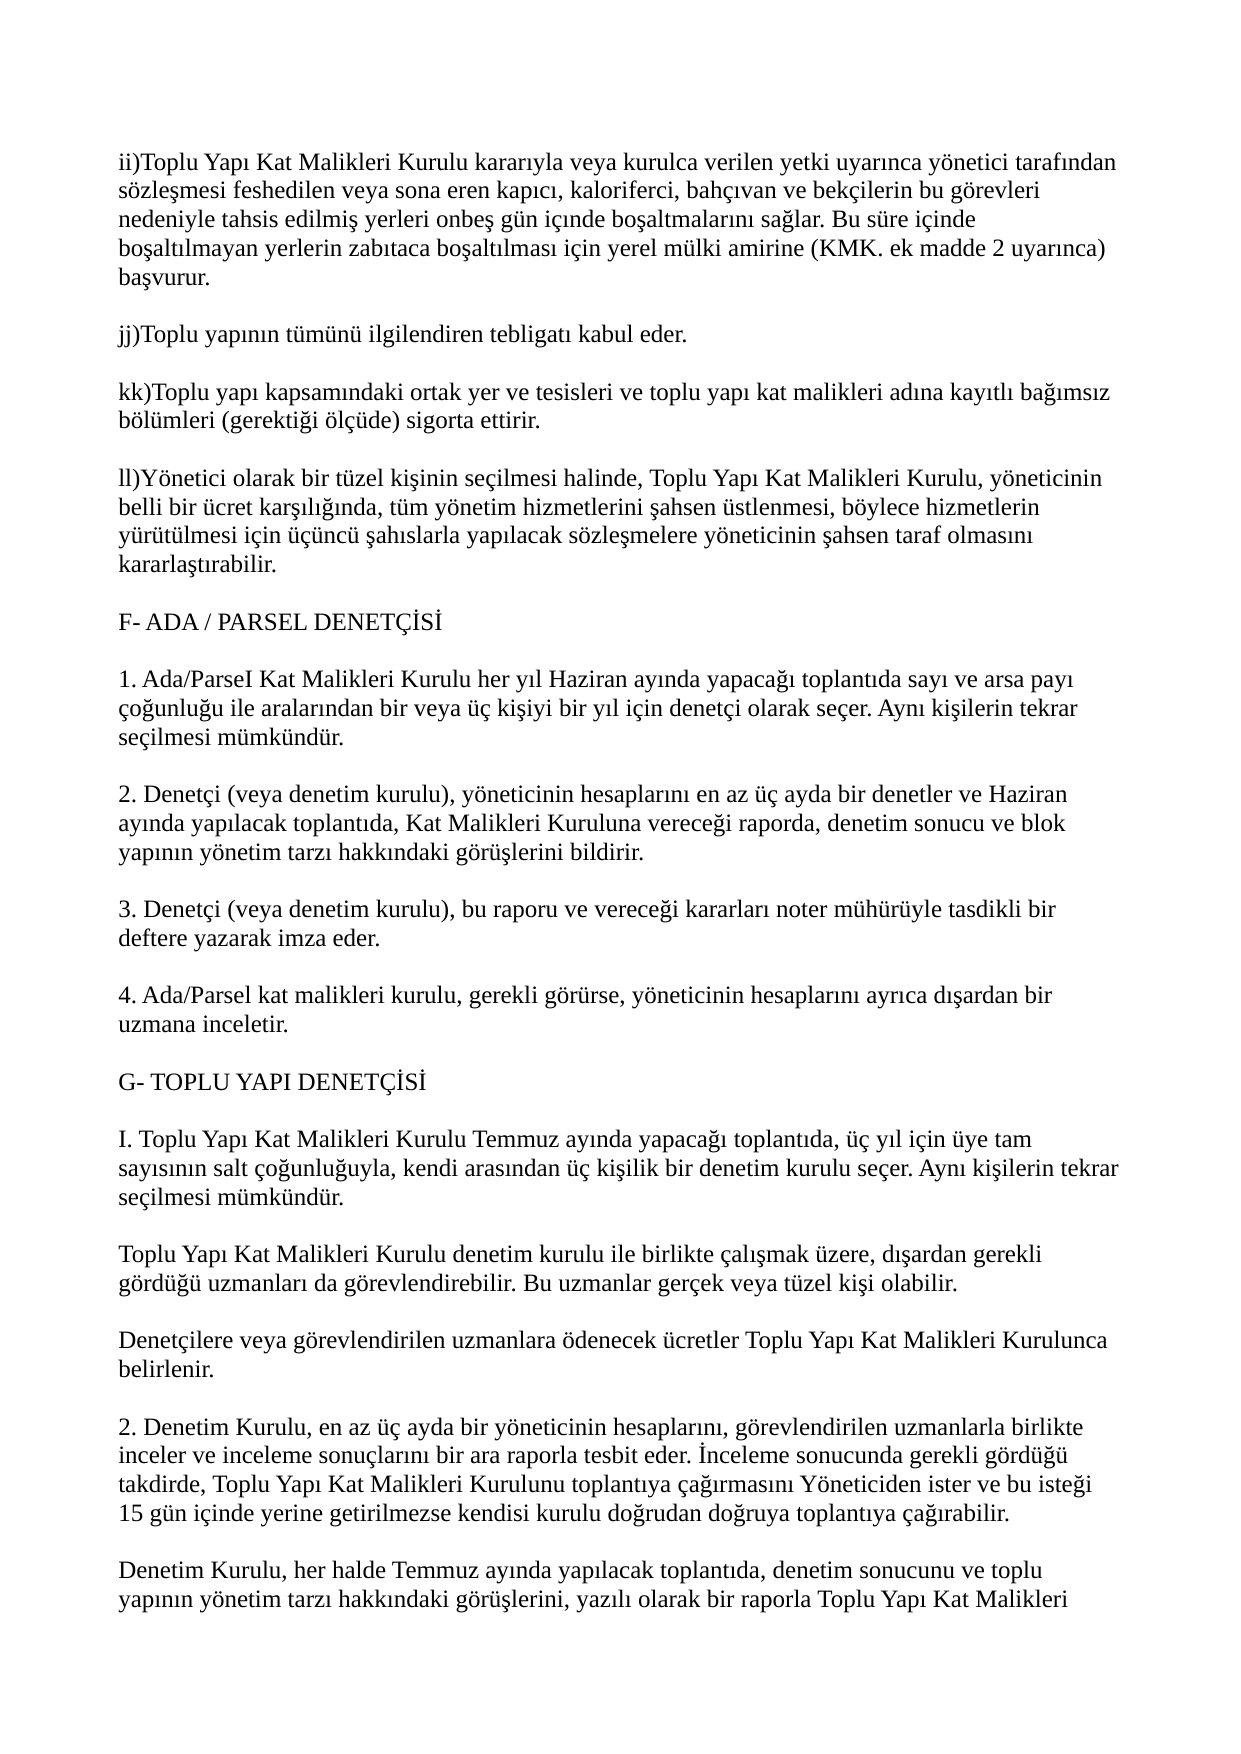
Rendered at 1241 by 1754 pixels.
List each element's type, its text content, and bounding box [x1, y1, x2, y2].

text ii)Toplu Yapı Kat Malikleri Kurulu kararıyla veya kurulca verilen yetki uyarınca yönetici tarafından sözleşmesi feshedilen veya sona eren kapıcı, kaloriferci, bahçıvan ve bekçilerin bu görevleri nedeniyle tahsis edilmiş yerleri onbeş gün içınde boşaltmalarını sağlar. Bu süre içinde boşaltılmayan yerlerin zabıtaca boşaltılması için yerel mülki amirine (KMK. ek madde 2 uyarınca) başvurur. jj)Toplu yapının tümünü ilgilendiren tebligatı kabul eder. kk)Toplu yapı kapsamındaki ortak yer ve tesisleri ve toplu yapı kat malikleri adına kayıtlı bağımsız bölümleri (gerektiği ölçüde) sigorta ettirir. ll)Yönetici olarak bir tüzel kişinin seçilmesi halinde, Toplu Yapı Kat Malikleri Kurulu, yöneticinin belli bir ücret karşılığında, tüm yönetim hizmetlerini şahsen üstlenmesi, böylece hizmetlerin yürütülmesi için üçüncü şahıslarla yapılacak sözleşmelere yöneticinin şahsen taraf olmasını kararlaştırabilir. F- ADA / PARSEL DENETÇİSİ 1. Ada/ParseI Kat Malikleri Kurulu her yıl Haziran ayında yapacağı toplantıda sayı ve arsa payı çoğunluğu ile aralarından bir veya üç kişiyi bir yıl için denetçi olarak seçer. Aynı kişilerin tekrar seçilmesi mümkündür. 2. Denetçi (veya denetim kurulu), yöneticinin hesaplarını en az üç ayda bir denetler ve Haziran ayında yapılacak toplantıda, Kat Malikleri Kuruluna vereceği raporda, denetim sonucu ve blok yapının yönetim tarzı hakkındaki görüşlerini bildirir. 3. Denetçi (veya denetim kurulu), bu raporu ve vereceği kararları noter mühürüyle tasdikli bir deftere yazarak imza eder. 4. Ada/Parsel kat malikleri kurulu, gerekli görürse, yöneticinin hesaplarını ayrıca dışardan bir uzmana inceletir. G- TOPLU YAPI DENETÇİSİ I. Toplu Yapı Kat Malikleri Kurulu Temmuz ayında yapacağı toplantıda, üç yıl için üye tam sayısının salt çoğunluğuyla, kendi arasından üç kişilik bir denetim kurulu seçer. Aynı kişilerin tekrar seçilmesi mümkündür. Toplu Yapı Kat Malikleri Kurulu denetim kurulu ile birlikte çalışmak üzere, dışardan gerekli gördüğü uzmanları da görevlendirebilir. Bu uzmanlar gerçek veya tüzel kişi olabilir. Denetçilere veya görevlendirilen uzmanlara ödenecek ücretler Toplu Yapı Kat Malikleri Kurulunca belirlenir. 2. Denetim Kurulu, en az üç ayda bir yöneticinin hesaplarını, görevlendirilen uzmanlarla birlikte inceler ve inceleme sonuçlarını bir ara raporla tesbit eder. İnceleme sonucunda gerekli gördüğü takdirde, Toplu Yapı Kat Malikleri Kurulunu toplantıya çağırmasını Yöneticiden ister ve bu isteği 15 gün içinde yerine getirilmezse kendisi kurulu doğrudan doğruya toplantıya çağırabilir. Denetim Kurulu, her halde Temmuz ayında yapılacak toplantıda, denetim sonucunu ve toplu yapının yönetim tarzı hakkındaki görüşlerini, yazılı olarak bir raporla Toplu Yapı Kat Malikleri [118, 118, 1122, 1613]
